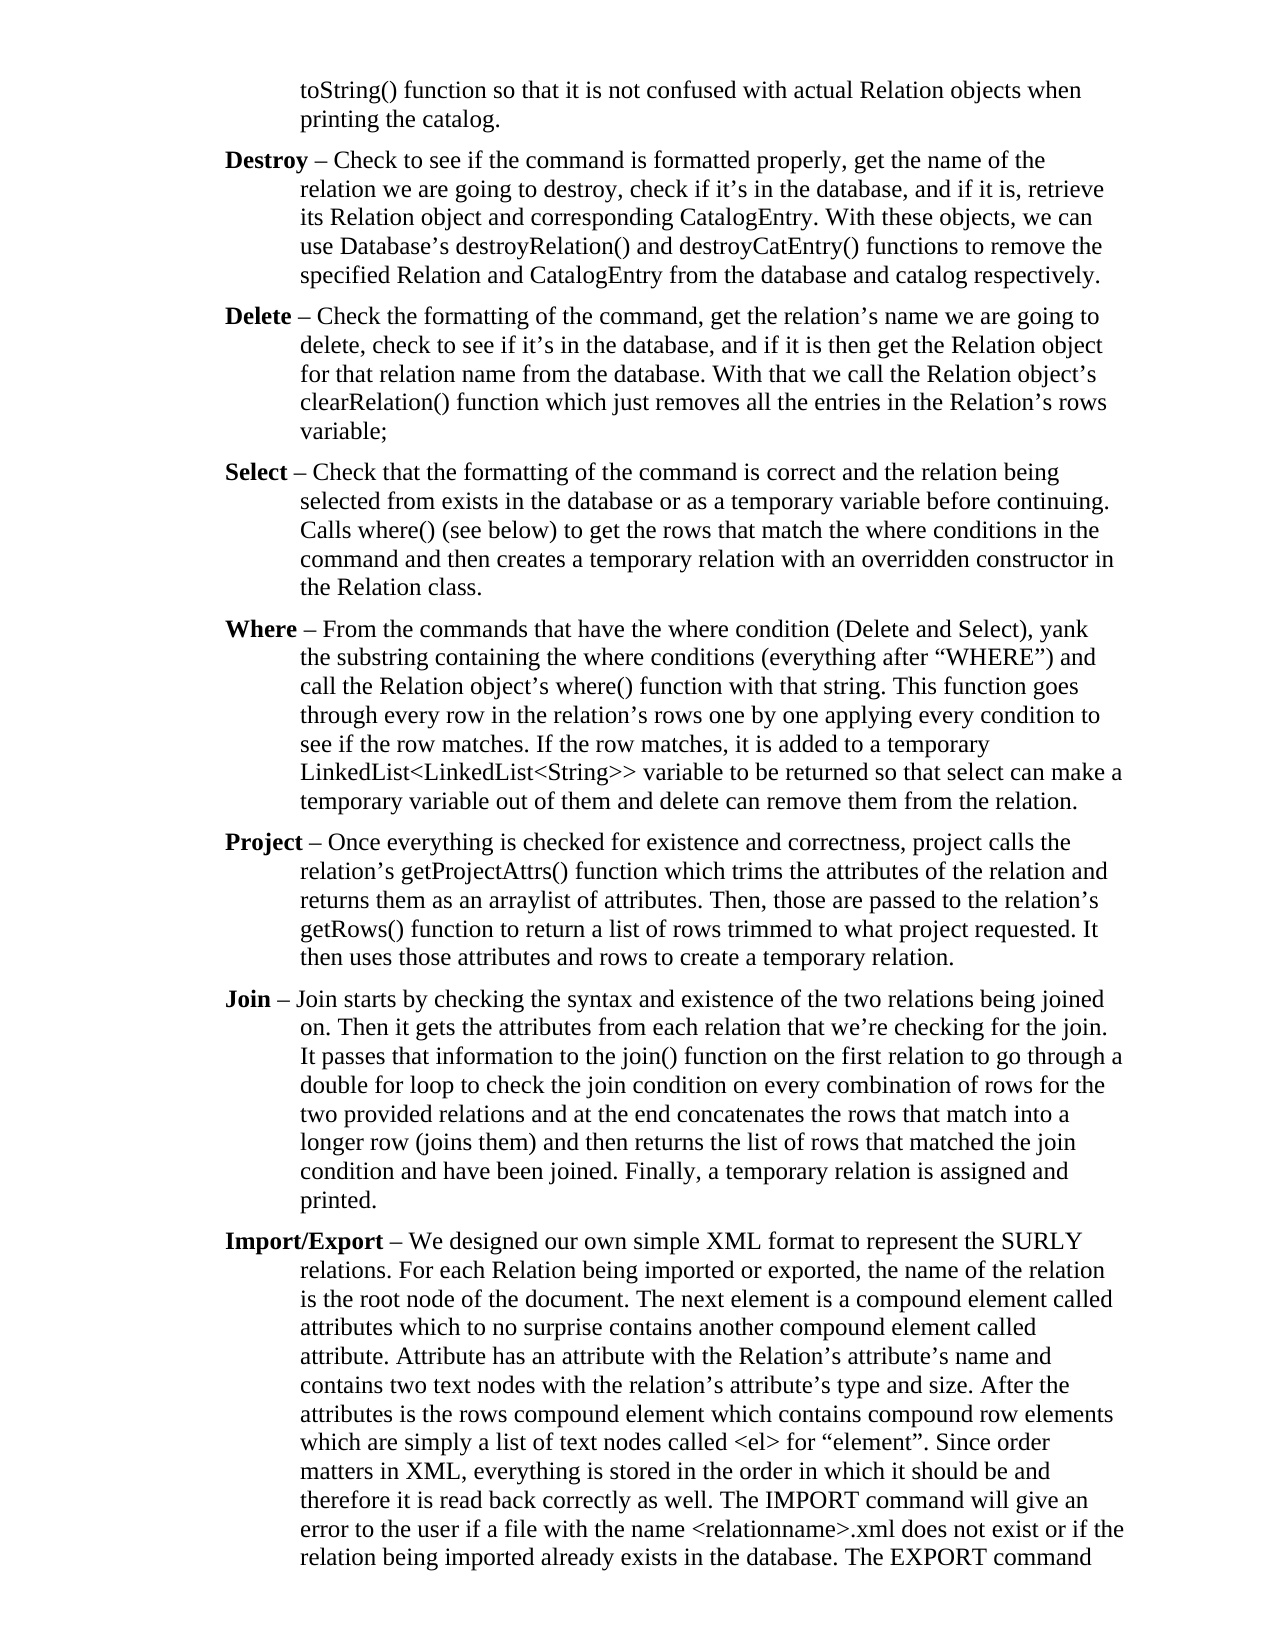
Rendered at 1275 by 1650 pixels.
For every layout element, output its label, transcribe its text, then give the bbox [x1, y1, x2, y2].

list Project – Once everything is checked for existence and correctness, project calls the relation’s getProjectAttrs() function which trims the attributes of the relation and returns them as an arraylist of attributes. Then, those are passed to the relation’s getRows() function to return a list of rows trimmed to what project requested. It then uses those attributes and rows to create a temporary relation. [187, 827, 1125, 971]
list Select – Check that the formatting of the command is correct and the relation being selected from exists in the database or as a temporary variable before continuing. Calls where() (see below) to get the rows that match the where conditions in the command and then creates a temporary relation with an overridden constructor in the Relation class. [187, 457, 1125, 601]
list Import/Export – We designed our own simple XML format to represent the SURLY relations. For each Relation being imported or exported, the name of the relation is the root node of the document. The next element is a compound element called attributes which to no surprise contains another compound element called attribute. Attribute has an attribute with the Relation’s attribute’s name and contains two text nodes with the relation’s attribute’s type and size. After the attributes is the rows compound element which contains compound row elements which are simply a list of text nodes called <el> for “element”. Since order matters in XML, everything is stored in the order in which it should be and therefore it is read back correctly as well. The IMPORT command will give an error to the user if a file with the name <relationname>.xml does not exist or if the relation being imported already exists in the database. The EXPORT command [187, 1226, 1125, 1571]
list Join – Join starts by checking the syntax and existence of the two relations being joined on. Then it gets the attributes from each relation that we’re checking for the join. It passes that information to the join() function on the first relation to go through a double for loop to check the join condition on every combination of rows for the two provided relations and at the end concatenates the rows that match into a longer row (joins them) and then returns the list of rows that matched the join condition and have been joined. Finally, a temporary relation is assigned and printed. [187, 984, 1125, 1214]
list toString() function so that it is not confused with actual Relation objects when printing the catalog. [187, 75, 1125, 132]
list Delete – Check the formatting of the command, get the relation’s name we are going to delete, check to see if it’s in the database, and if it is then get the Relation object for that relation name from the database. With that we call the Relation object’s clearRelation() function which just removes all the entries in the Relation’s rows variable; [187, 301, 1125, 445]
list Where – From the commands that have the where condition (Delete and Select), yank the substring containing the where conditions (everything after “WHERE”) and call the Relation object’s where() function with that string. This function goes through every row in the relation’s rows one by one applying every condition to see if the row matches. If the row matches, it is added to a temporary LinkedList<LinkedList<String>> variable to be returned so that select can make a temporary variable out of them and delete can remove them from the relation. [187, 614, 1125, 815]
list Destroy – Check to see if the command is formatted properly, get the name of the relation we are going to destroy, check if it’s in the database, and if it is, retrieve its Relation object and corresponding CatalogEntry. With these objects, we can use Database’s destroyRelation() and destroyCatEntry() functions to remove the specified Relation and CatalogEntry from the database and catalog respectively. [187, 145, 1125, 289]
